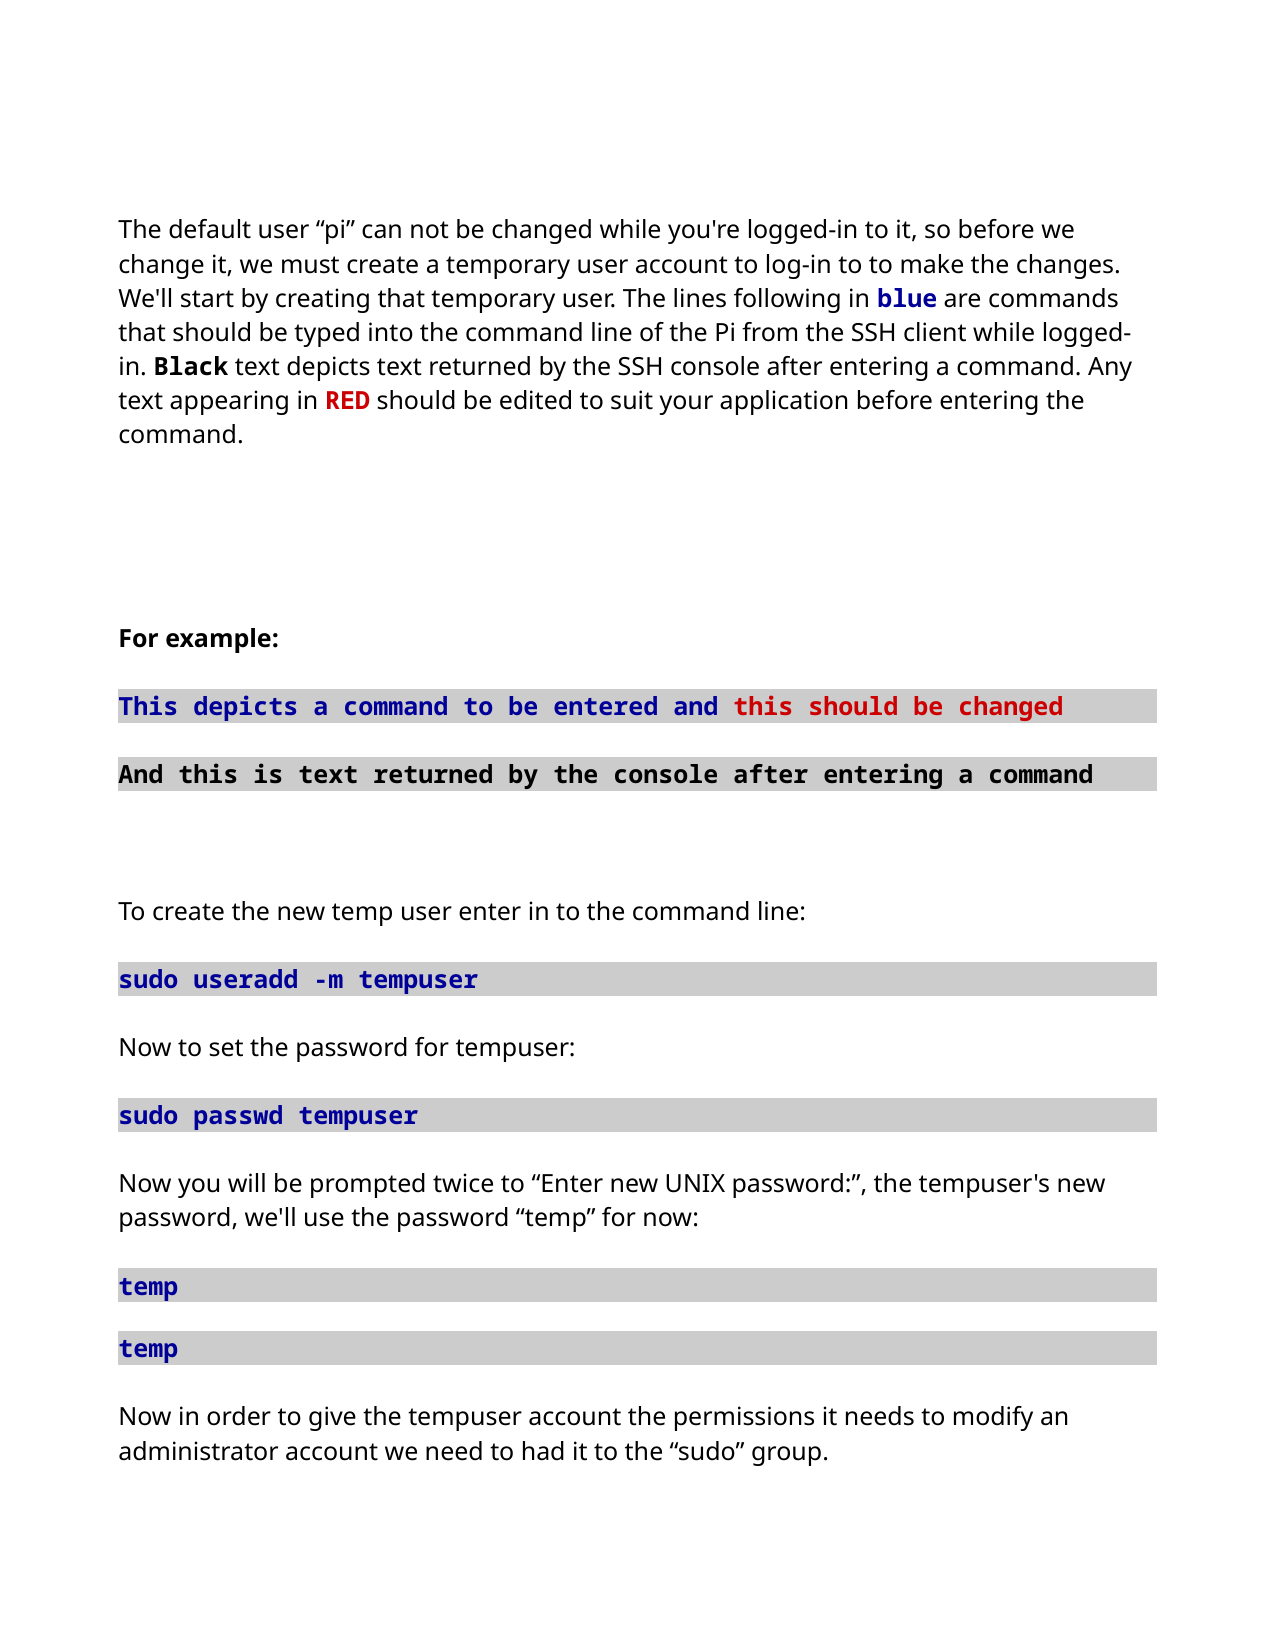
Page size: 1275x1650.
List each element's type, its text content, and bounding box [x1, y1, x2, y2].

text Now in order to give the tempuser account the permissions it needs to modify an administrator account we need to had it to the “sudo” group. [118, 1399, 1157, 1467]
text temp [118, 1331, 1157, 1365]
text We'll start by creating that temporary user. The lines following in blue are commands that should be typed into the command line of the Pi from the SSH client while logged-in. Black text depicts text returned by the SSH console after entering a command. Any text appearing in RED should be edited to suit your application before entering the command. [118, 280, 1157, 451]
text Now you will be prompted twice to “Enter new UNIX password:”, the tempuser's new password, we'll use the password “temp” for now: [118, 1166, 1157, 1234]
text sudo useradd -m tempuser [118, 962, 1157, 996]
text sudo passwd tempuser [118, 1098, 1157, 1132]
text Now to set the password for tempuser: [118, 1030, 1157, 1064]
text To create the new temp user enter in to the command line: [118, 893, 1157, 927]
text And this is text returned by the console after entering a command [118, 757, 1157, 791]
text The default user “pi” can not be changed while you're logged-in to it, so before we change it, we must create a temporary user account to log-in to to make the changes. [118, 212, 1157, 280]
text For example: [118, 621, 1157, 655]
text This depicts a command to be entered and this should be changed [118, 689, 1157, 723]
text temp [118, 1268, 1157, 1302]
